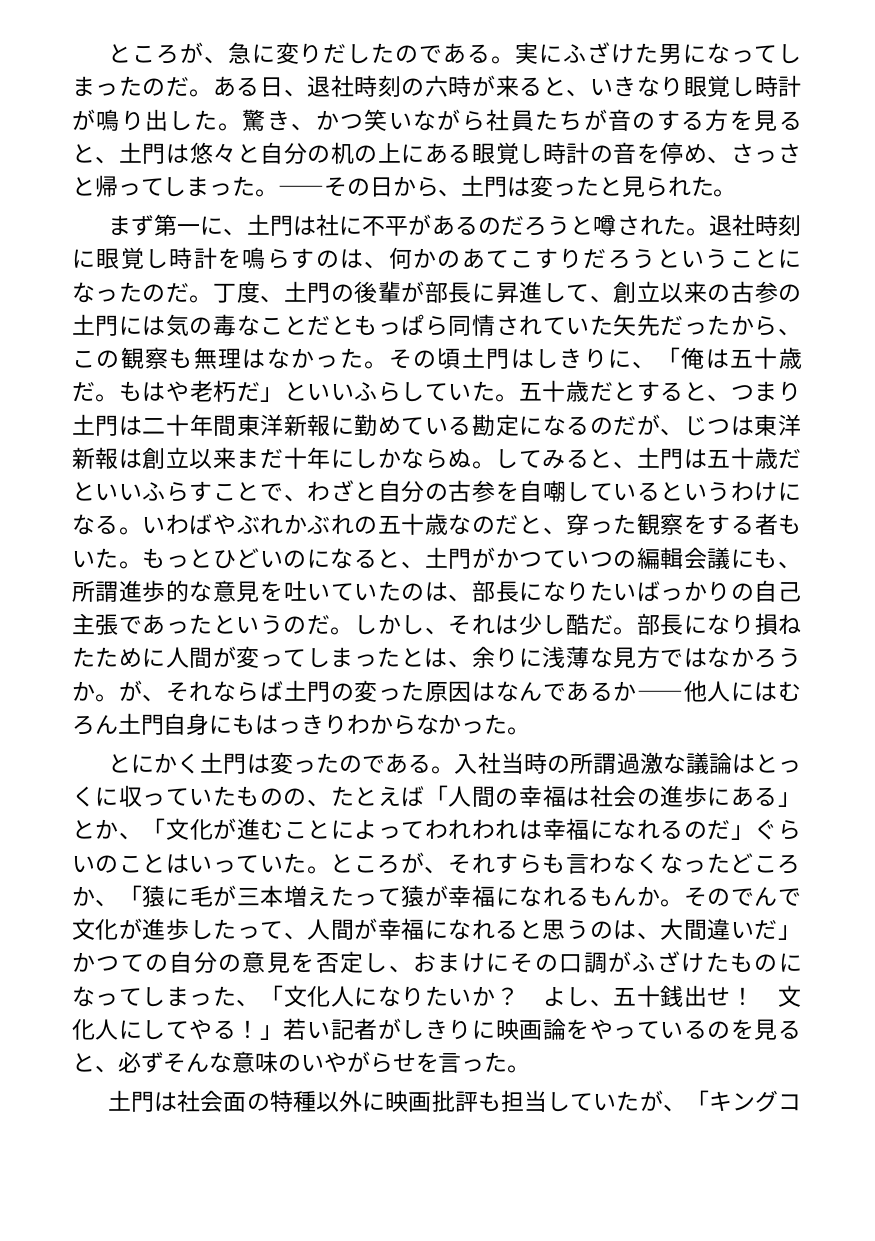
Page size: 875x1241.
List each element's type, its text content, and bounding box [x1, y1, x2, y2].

text 土門は社会面の特種以外に映画批評も担当していたが、「キングコ [72, 1084, 802, 1117]
text とにかく土門は変ったのである。入社当時の所謂過激な議論はとっくに収っていたものの、たとえば「人間の幸福は社会の進歩にある」とか、「文化が進むことによってわれわれは幸福になれるのだ」ぐらいのことはいっていた。ところが、それすらも言わなくなったどころか、「猿に毛が三本増えたって猿が幸福になれるもんか。そのでんで文化が進歩したって、人間が幸福になれると思うのは、大間違いだ」かつての自分の意見を否定し、おまけにその口調がふざけたものになってしまった、「文化人になりたいか？ よし、五十銭出せ！ 文化人にしてやる！」若い記者がしきりに映画論をやっているのを見ると、必ずそんな意味のいやがらせを言った。 [72, 746, 802, 1078]
text ところが、急に変りだしたのである。実にふざけた男になってしまったのだ。ある日、退社時刻の六時が来ると、いきなり眼覚し時計が鳴り出した。驚き、かつ笑いながら社員たちが音のする方を見ると、土門は悠々と自分の机の上にある眼覚し時計の音を停め、さっさと帰ってしまった。――その日から、土門は変ったと見られた。 [72, 36, 802, 202]
text まず第一に、土門は社に不平があるのだろうと噂された。退社時刻に眼覚し時計を鳴らすのは、何かのあてこすりだろうということになったのだ。丁度、土門の後輩が部長に昇進して、創立以来の古参の土門には気の毒なことだともっぱら同情されていた矢先だったから、この観察も無理はなかった。その頃土門はしきりに、「俺は五十歳だ。もはや老朽だ」といいふらしていた。五十歳だとすると、つまり土門は二十年間東洋新報に勤めている勘定になるのだが、じつは東洋新報は創立以来まだ十年にしかならぬ。してみると、土門は五十歳だといいふらすことで、わざと自分の古参を自嘲しているというわけになる。いわばやぶれかぶれの五十歳なのだと、穿った観察をする者もいた。もっとひどいのになると、土門がかつていつの編輯会議にも、所謂進歩的な意見を吐いていたのは、部長になりたいばっかりの自己主張であったというのだ。しかし、それは少し酷だ。部長になり損ねたために人間が変ってしまったとは、余りに浅薄な見方ではなかろうか。が、それならば土門の変った原因はなんであるか――他人にはむろん土門自身にもはっきりわからなかった。 [72, 208, 802, 740]
